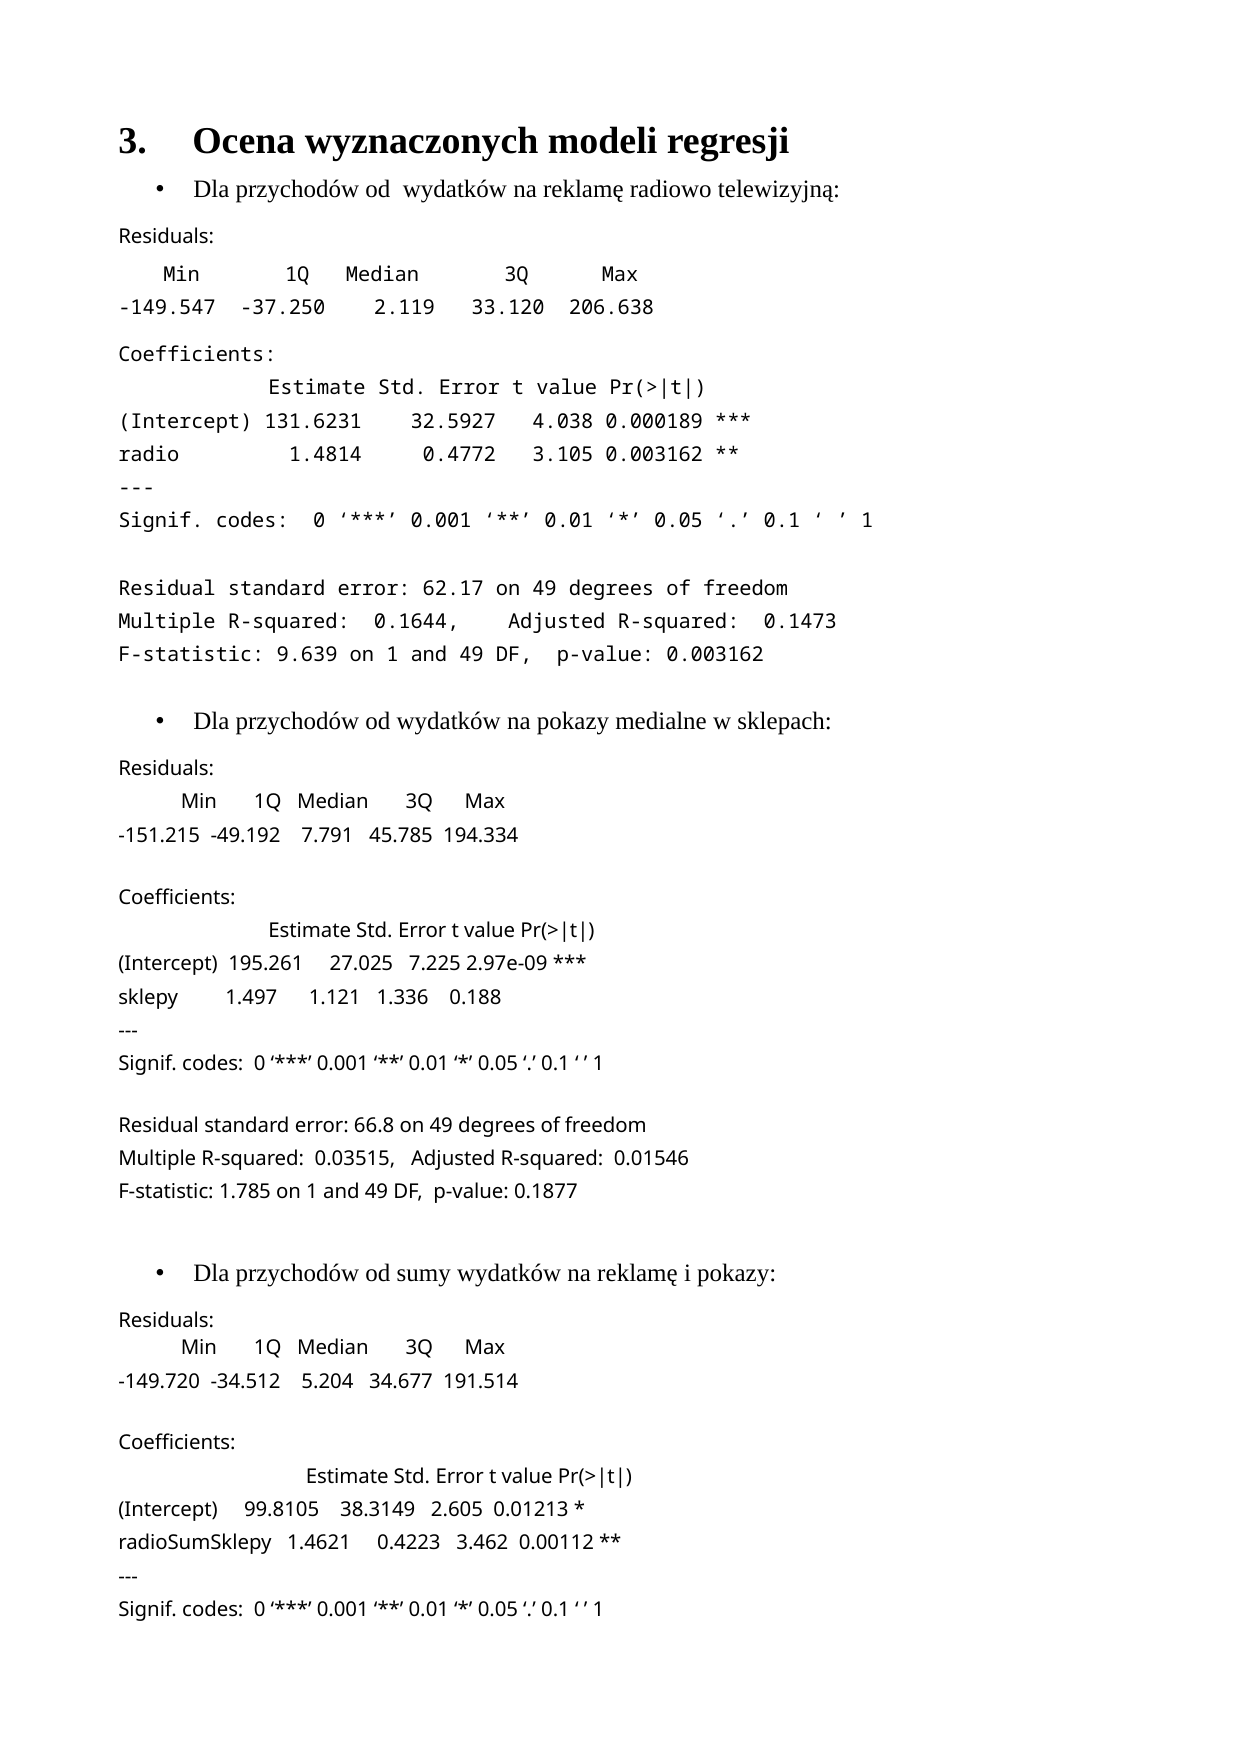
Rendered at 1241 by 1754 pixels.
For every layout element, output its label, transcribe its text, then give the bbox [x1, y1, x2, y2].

text F-statistic: 1.785 on 1 and 49 DF, p-value: 0.1877 [118, 1177, 1122, 1204]
text Coefficients: [118, 339, 1122, 367]
text -149.720 -34.512 5.204 34.677 191.514 [118, 1366, 1122, 1394]
text Estimate Std. Error t value Pr(>|t|) [118, 916, 1122, 943]
text sklepy 1.497 1.121 1.336 0.188 [118, 982, 1122, 1010]
text Signif. codes: 0 ‘***’ 0.001 ‘**’ 0.01 ‘*’ 0.05 ‘.’ 0.1 ‘ ’ 1 [118, 1594, 1122, 1622]
text --- [118, 473, 1122, 501]
text (Intercept) 131.6231 32.5927 4.038 0.000189 *** [118, 406, 1122, 434]
text Residuals: [118, 1305, 1122, 1333]
text --- [118, 1016, 1122, 1043]
text --- [118, 1561, 1122, 1589]
text radioSumSklepy 1.4621 0.4223 3.462 0.00112 ** [118, 1528, 1122, 1556]
text Coefficients: [118, 1428, 1122, 1456]
list Dla przychodów od wydatków na reklamę radiowo telewizyjną: [156, 174, 1122, 203]
text Signif. codes: 0 ‘***’ 0.001 ‘**’ 0.01 ‘*’ 0.05 ‘.’ 0.1 ‘ ’ 1 [118, 1049, 1122, 1076]
text Multiple R-squared: 0.03515, Adjusted R-squared: 0.01546 [118, 1143, 1122, 1171]
subtitle Ocena wyznaczonych modeli regresji [118, 118, 1122, 162]
text Residuals: Min 1Q Median 3Q Max -149.547 -37.250 2.119 33.120 206.638 [118, 222, 1122, 321]
text (Intercept) 195.261 27.025 7.225 2.97e-09 *** [118, 949, 1122, 977]
text Min 1Q Median 3Q Max [118, 1333, 1122, 1361]
text Min 1Q Median 3Q Max [118, 787, 1122, 815]
text Estimate Std. Error t value Pr(>|t|) [118, 372, 1122, 401]
text F-statistic: 9.639 on 1 and 49 DF, p-value: 0.003162 [118, 640, 1122, 668]
text -151.215 -49.192 7.791 45.785 194.334 [118, 821, 1122, 848]
text Multiple R-squared: 0.1644, Adjusted R-squared: 0.1473 [118, 607, 1122, 634]
text radio 1.4814 0.4772 3.105 0.003162 ** [118, 440, 1122, 467]
text Residual standard error: 62.17 on 49 degrees of freedom [118, 573, 1122, 601]
text Residual standard error: 66.8 on 49 degrees of freedom [118, 1110, 1122, 1138]
text (Intercept) 99.8105 38.3149 2.605 0.01213 * [118, 1495, 1122, 1522]
list Dla przychodów od wydatków na pokazy medialne w sklepach: [156, 706, 1122, 735]
list Dla przychodów od sumy wydatków na reklamę i pokazy: [156, 1258, 1122, 1286]
text Coefficients: [118, 882, 1122, 910]
text Estimate Std. Error t value Pr(>|t|) [118, 1461, 1122, 1489]
text Signif. codes: 0 ‘***’ 0.001 ‘**’ 0.01 ‘*’ 0.05 ‘.’ 0.1 ‘ ’ 1 [118, 506, 1122, 534]
text Residuals: [118, 754, 1122, 782]
